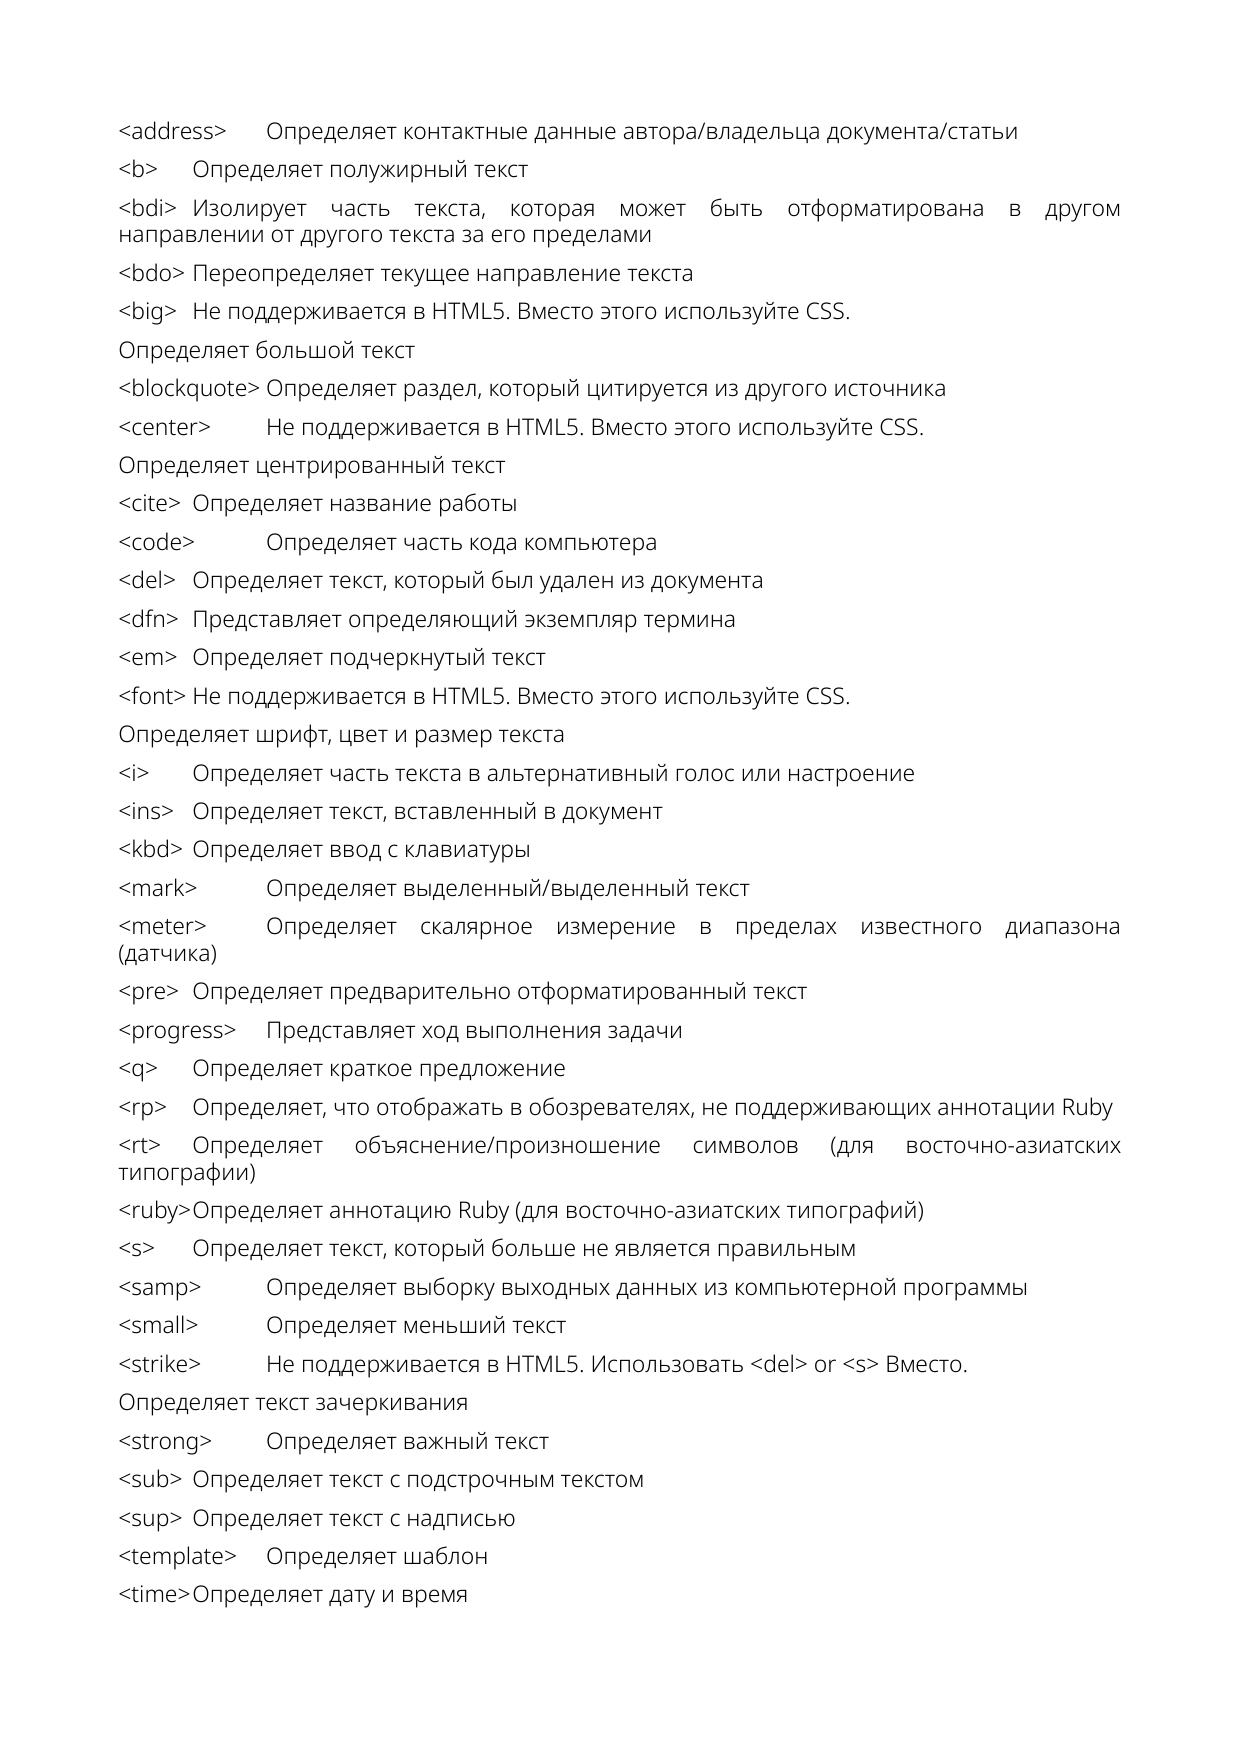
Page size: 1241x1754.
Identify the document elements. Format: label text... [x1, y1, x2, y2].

text <address> Определяет контактные данные автора/владельца документа/статьи [118, 118, 1122, 145]
text <rp> Определяет, что отображать в обозревателях, не поддерживающих аннотации Ruby [118, 1094, 1122, 1120]
text <time> Определяет дату и время [118, 1582, 1122, 1608]
text <center> Не поддерживается в HTML5. Вместо этого используйте CSS. [118, 414, 1122, 440]
text <samp> Определяет выборку выходных данных из компьютерной программы [118, 1274, 1122, 1301]
text <progress> Представляет ход выполнения задачи [118, 1017, 1122, 1043]
text <mark> Определяет выделенный/выделенный текст [118, 875, 1122, 902]
text Определяет центрированный текст [118, 452, 1122, 479]
text <strong> Определяет важный текст [118, 1428, 1122, 1454]
text <del> Определяет текст, который был удален из документа [118, 567, 1122, 594]
text <bdo> Переопределяет текущее направление текста [118, 260, 1122, 287]
text <i> Определяет часть текста в альтернативный голос или настроение [118, 760, 1122, 786]
text <meter> Определяет скалярное измерение в пределах известного диапазона (датчика) [118, 913, 1122, 967]
text <ruby> Определяет аннотацию Ruby (для восточно-азиатских типографий) [118, 1197, 1122, 1224]
text <b> Определяет полужирный текст [118, 157, 1122, 183]
text <dfn> Представляет определяющий экземпляр термина [118, 606, 1122, 632]
text Определяет текст зачеркивания [118, 1389, 1122, 1416]
text <template> Определяет шаблон [118, 1543, 1122, 1570]
text <small> Определяет меньший текст [118, 1312, 1122, 1339]
text <big> Не поддерживается в HTML5. Вместо этого используйте CSS. [118, 298, 1122, 325]
text <ins> Определяет текст, вставленный в документ [118, 798, 1122, 825]
text <bdi> Изолирует часть текста, которая может быть отформатирована в другом направлении от другого текста за его пределами [118, 195, 1122, 248]
text <sup> Определяет текст с надписью [118, 1505, 1122, 1531]
text <kbd> Определяет ввод с клавиатуры [118, 837, 1122, 863]
text <strike> Не поддерживается в HTML5. Использовать <del> or <s> Вместо. [118, 1351, 1122, 1377]
text <s> Определяет текст, который больше не является правильным [118, 1236, 1122, 1262]
text Определяет большой текст [118, 337, 1122, 363]
text <font> Не поддерживается в HTML5. Вместо этого используйте CSS. [118, 683, 1122, 709]
text <sub> Определяет текст с подстрочным текстом [118, 1466, 1122, 1493]
text <pre> Определяет предварительно отформатированный текст [118, 978, 1122, 1005]
text <q> Определяет краткое предложение [118, 1055, 1122, 1082]
text <blockquote> Определяет раздел, который цитируется из другого источника [118, 375, 1122, 402]
text <rt> Определяет объяснение/произношение символов (для восточно-азиатских типографии) [118, 1132, 1122, 1185]
text <em> Определяет подчеркнутый текст [118, 644, 1122, 671]
text Определяет шрифт, цвет и размер текста [118, 721, 1122, 748]
text <code> Определяет часть кода компьютера [118, 529, 1122, 556]
text <cite> Определяет название работы [118, 491, 1122, 517]
